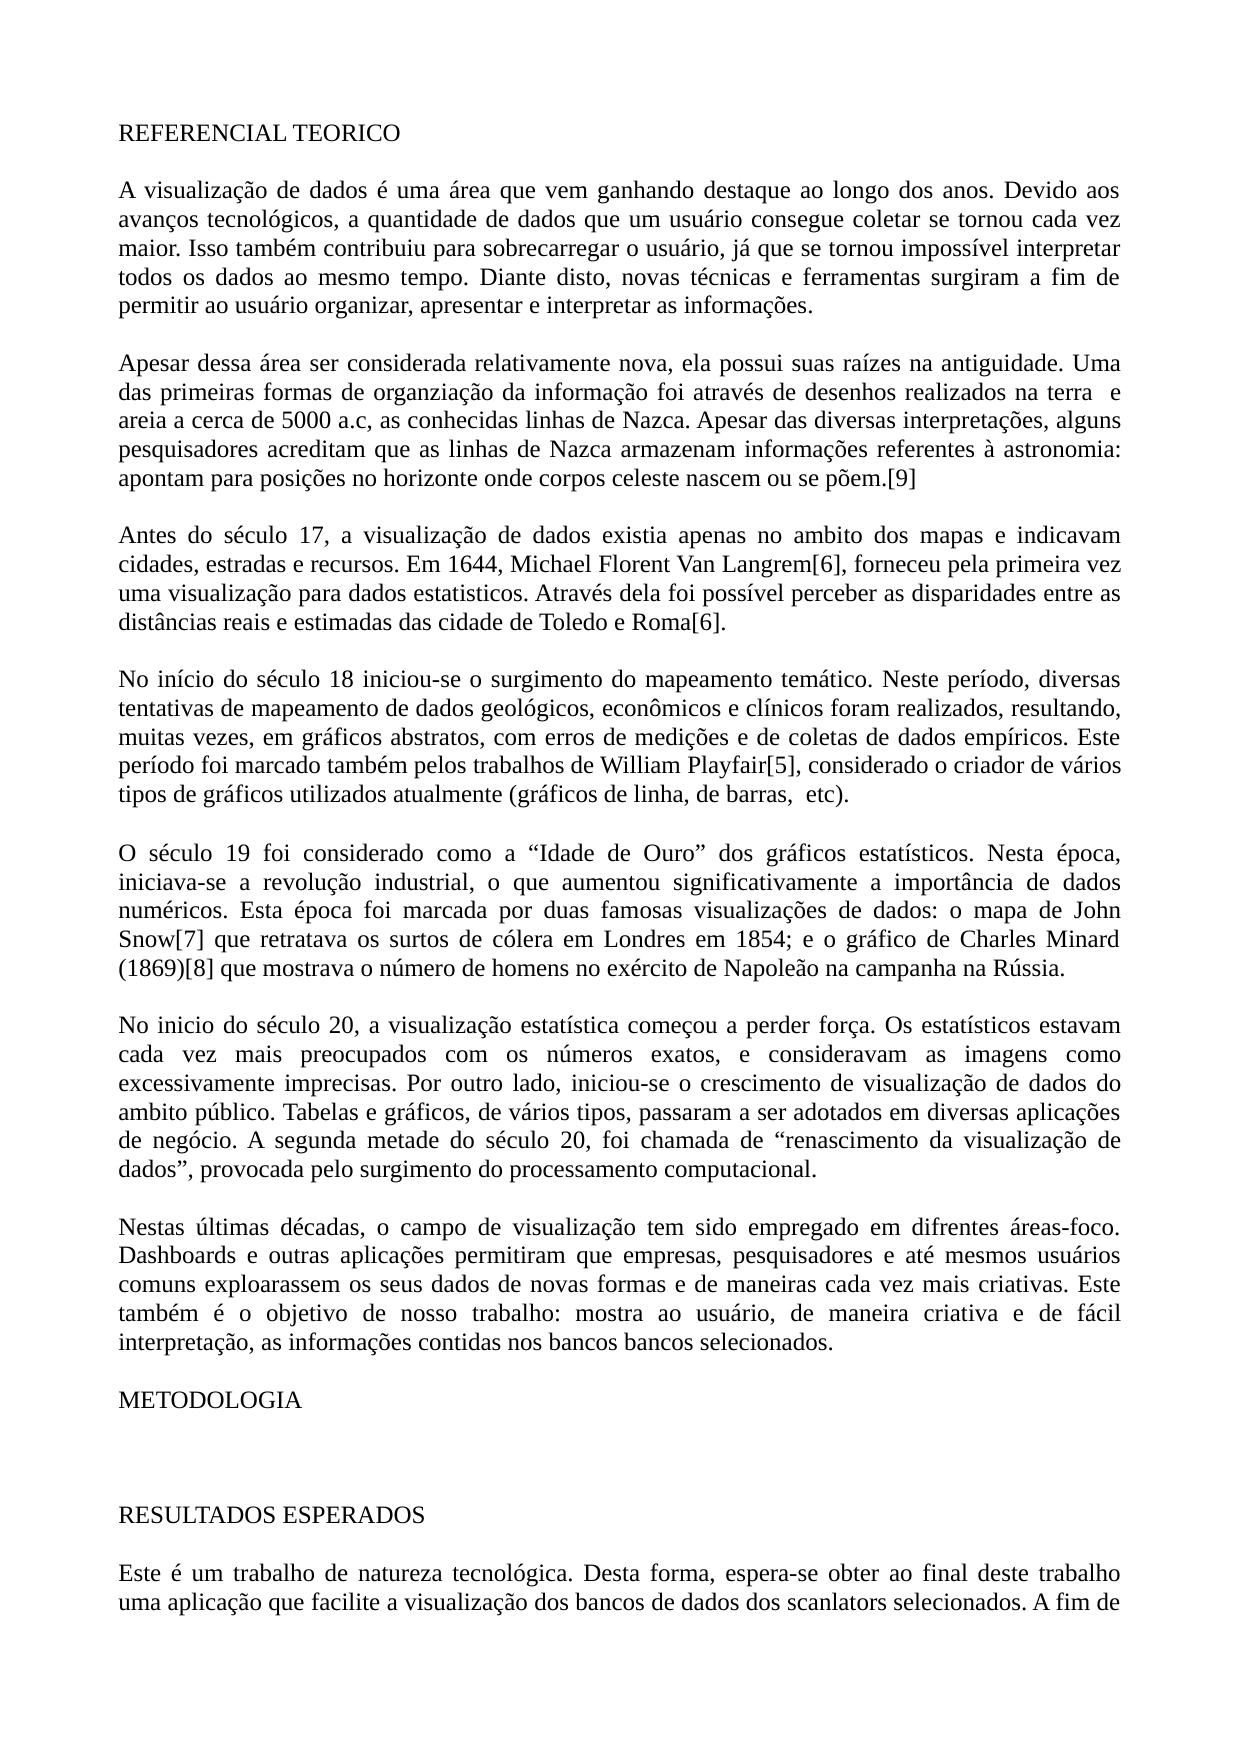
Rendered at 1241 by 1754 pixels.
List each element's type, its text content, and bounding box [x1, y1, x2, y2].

text REFERENCIAL TEORICO [118, 118, 1122, 147]
text METODOLOGIA [118, 1385, 1122, 1414]
text Nestas últimas décadas, o campo de visualização tem sido empregado em difrentes áreas-foco. Dashboards e outras aplicações permitiram que empresas, pesquisadores e até mesmos usuários comuns exploarassem os seus dados de novas formas e de maneiras cada vez mais criativas. Este também é o objetivo de nosso trabalho: mostra ao usuário, de maneira criativa e de fácil interpretação, as informações contidas nos bancos bancos selecionados. [118, 1212, 1122, 1355]
text Antes do século 17, a visualização de dados existia apenas no ambito dos mapas e indicavam cidades, estradas e recursos. Em 1644, Michael Florent Van Langrem[6], forneceu pela primeira vez uma visualização para dados estatisticos. Através dela foi possível perceber as disparidades entre as distâncias reais e estimadas das cidade de Toledo e Roma[6]. [118, 521, 1122, 636]
text A visualização de dados é uma área que vem ganhando destaque ao longo dos anos. Devido aos avanços tecnológicos, a quantidade de dados que um usuário consegue coletar se tornou cada vez maior. Isso também contribuiu para sobrecarregar o usuário, já que se tornou impossível interpretar todos os dados ao mesmo tempo. Diante disto, novas técnicas e ferramentas surgiram a fim de permitir ao usuário organizar, apresentar e interpretar as informações. [118, 176, 1122, 319]
text Apesar dessa área ser considerada relativamente nova, ela possui suas raízes na antiguidade. Uma das primeiras formas de organziação da informação foi através de desenhos realizados na terra e areia a cerca de 5000 a.c, as conhecidas linhas de Nazca. Apesar das diversas interpretações, alguns pesquisadores acreditam que as linhas de Nazca armazenam informações referentes à astronomia: apontam para posições no horizonte onde corpos celeste nascem ou se põem.[9] [118, 348, 1122, 492]
text O século 19 foi considerado como a “Idade de Ouro” dos gráficos estatísticos. Nesta época, iniciava-se a revolução industrial, o que aumentou significativamente a importância de dados numéricos. Esta época foi marcada por duas famosas visualizações de dados: o mapa de John Snow[7] que retratava os surtos de cólera em Londres em 1854; e o gráfico de Charles Minard (1869)[8] que mostrava o número de homens no exército de Napoleão na campanha na Rússia. [118, 838, 1122, 982]
text Este é um trabalho de natureza tecnológica. Desta forma, espera-se obter ao final deste trabalho uma aplicação que facilite a visualização dos bancos de dados dos scanlators selecionados. A fim de [118, 1558, 1122, 1616]
text No inicio do século 20, a visualização estatística começou a perder força. Os estatísticos estavam cada vez mais preocupados com os números exatos, e consideravam as imagens como excessivamente imprecisas. Por outro lado, iniciou-se o crescimento de visualização de dados do ambito público. Tabelas e gráficos, de vários tipos, passaram a ser adotados em diversas aplicações de negócio. A segunda metade do século 20, foi chamada de “renascimento da visualização de dados”, provocada pelo surgimento do processamento computacional. [118, 1010, 1122, 1183]
text RESULTADOS ESPERADOS [118, 1501, 1122, 1529]
text No início do século 18 iniciou-se o surgimento do mapeamento temático. Neste período, diversas tentativas de mapeamento de dados geológicos, econômicos e clínicos foram realizados, resultando, muitas vezes, em gráficos abstratos, com erros de medições e de coletas de dados empíricos. Este período foi marcado também pelos trabalhos de William Playfair[5], considerado o criador de vários tipos de gráficos utilizados atualmente (gráficos de linha, de barras, etc). [118, 664, 1122, 808]
